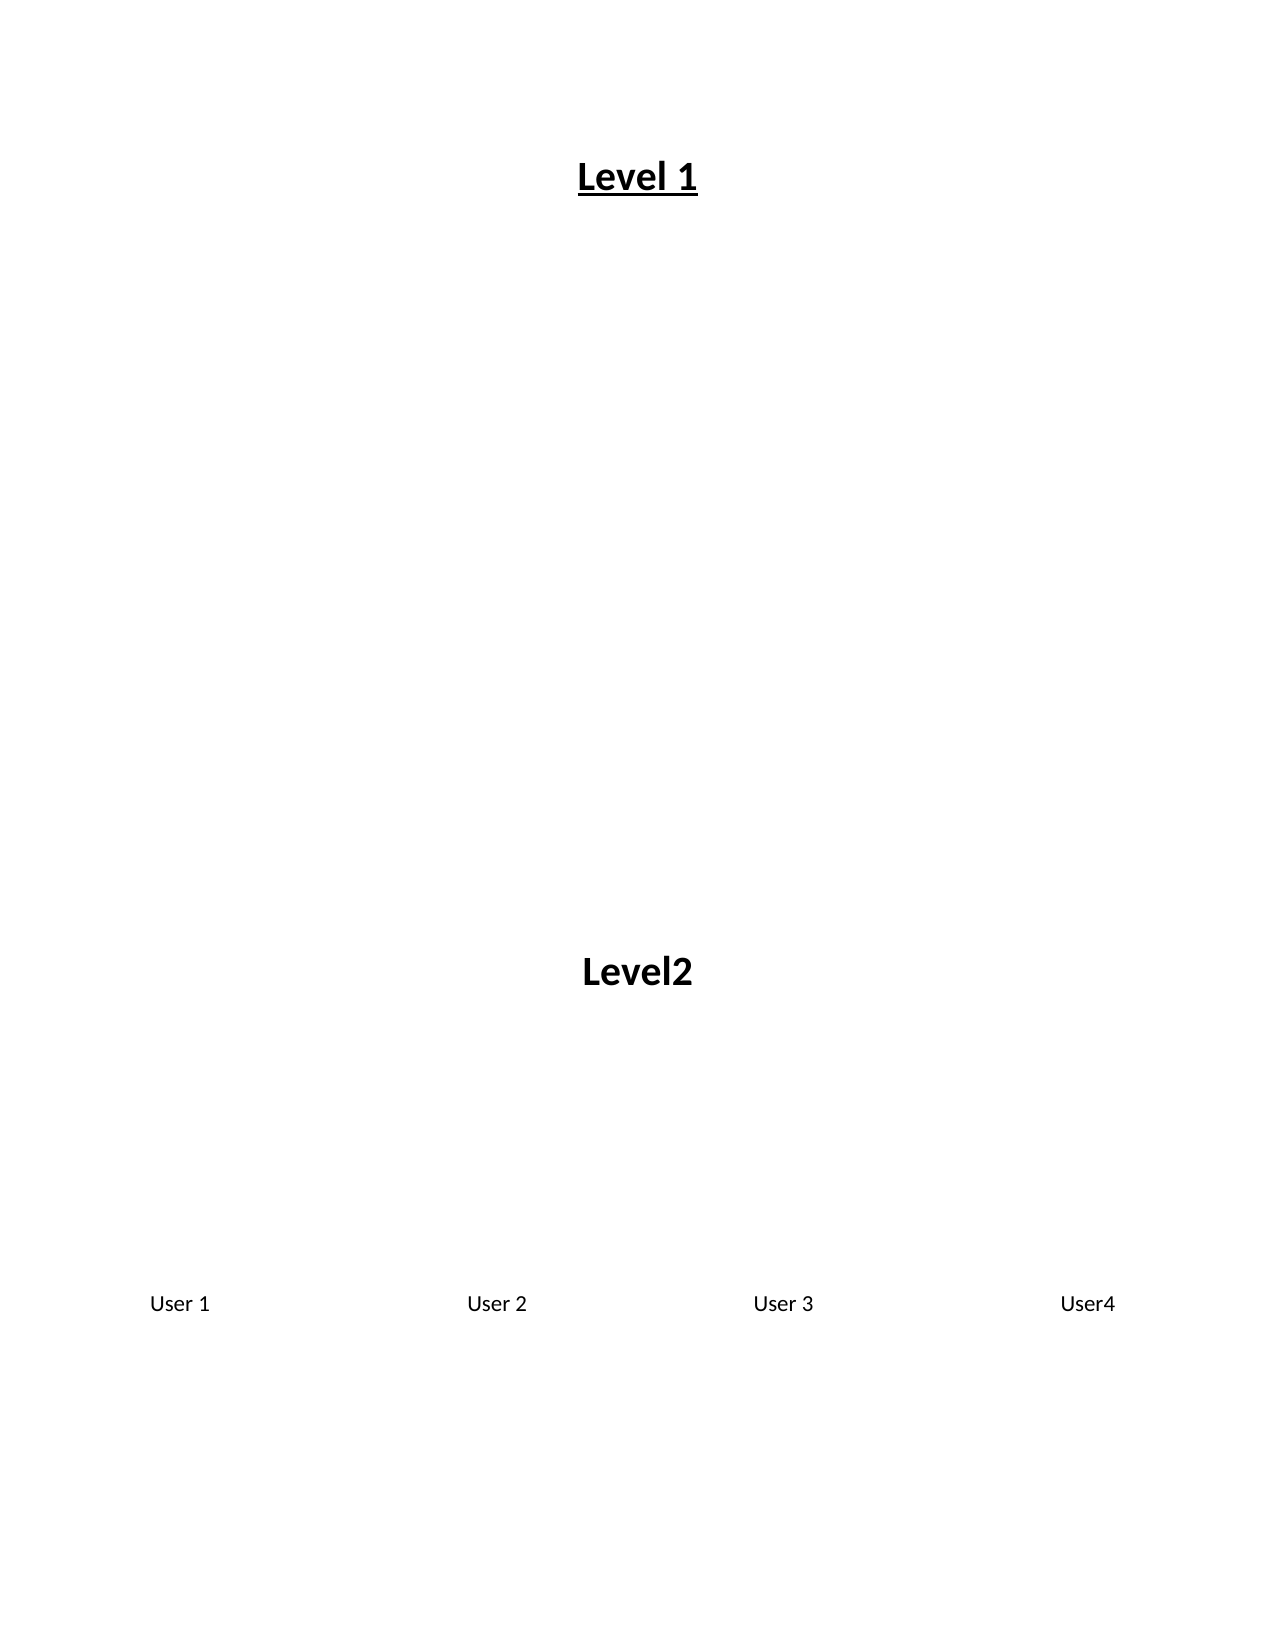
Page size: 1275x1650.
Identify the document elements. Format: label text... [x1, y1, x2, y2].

text Level2 [150, 945, 1125, 996]
text Level 1 [150, 150, 1125, 201]
text User 1 User 2 User 3 User4 [150, 1289, 1125, 1317]
